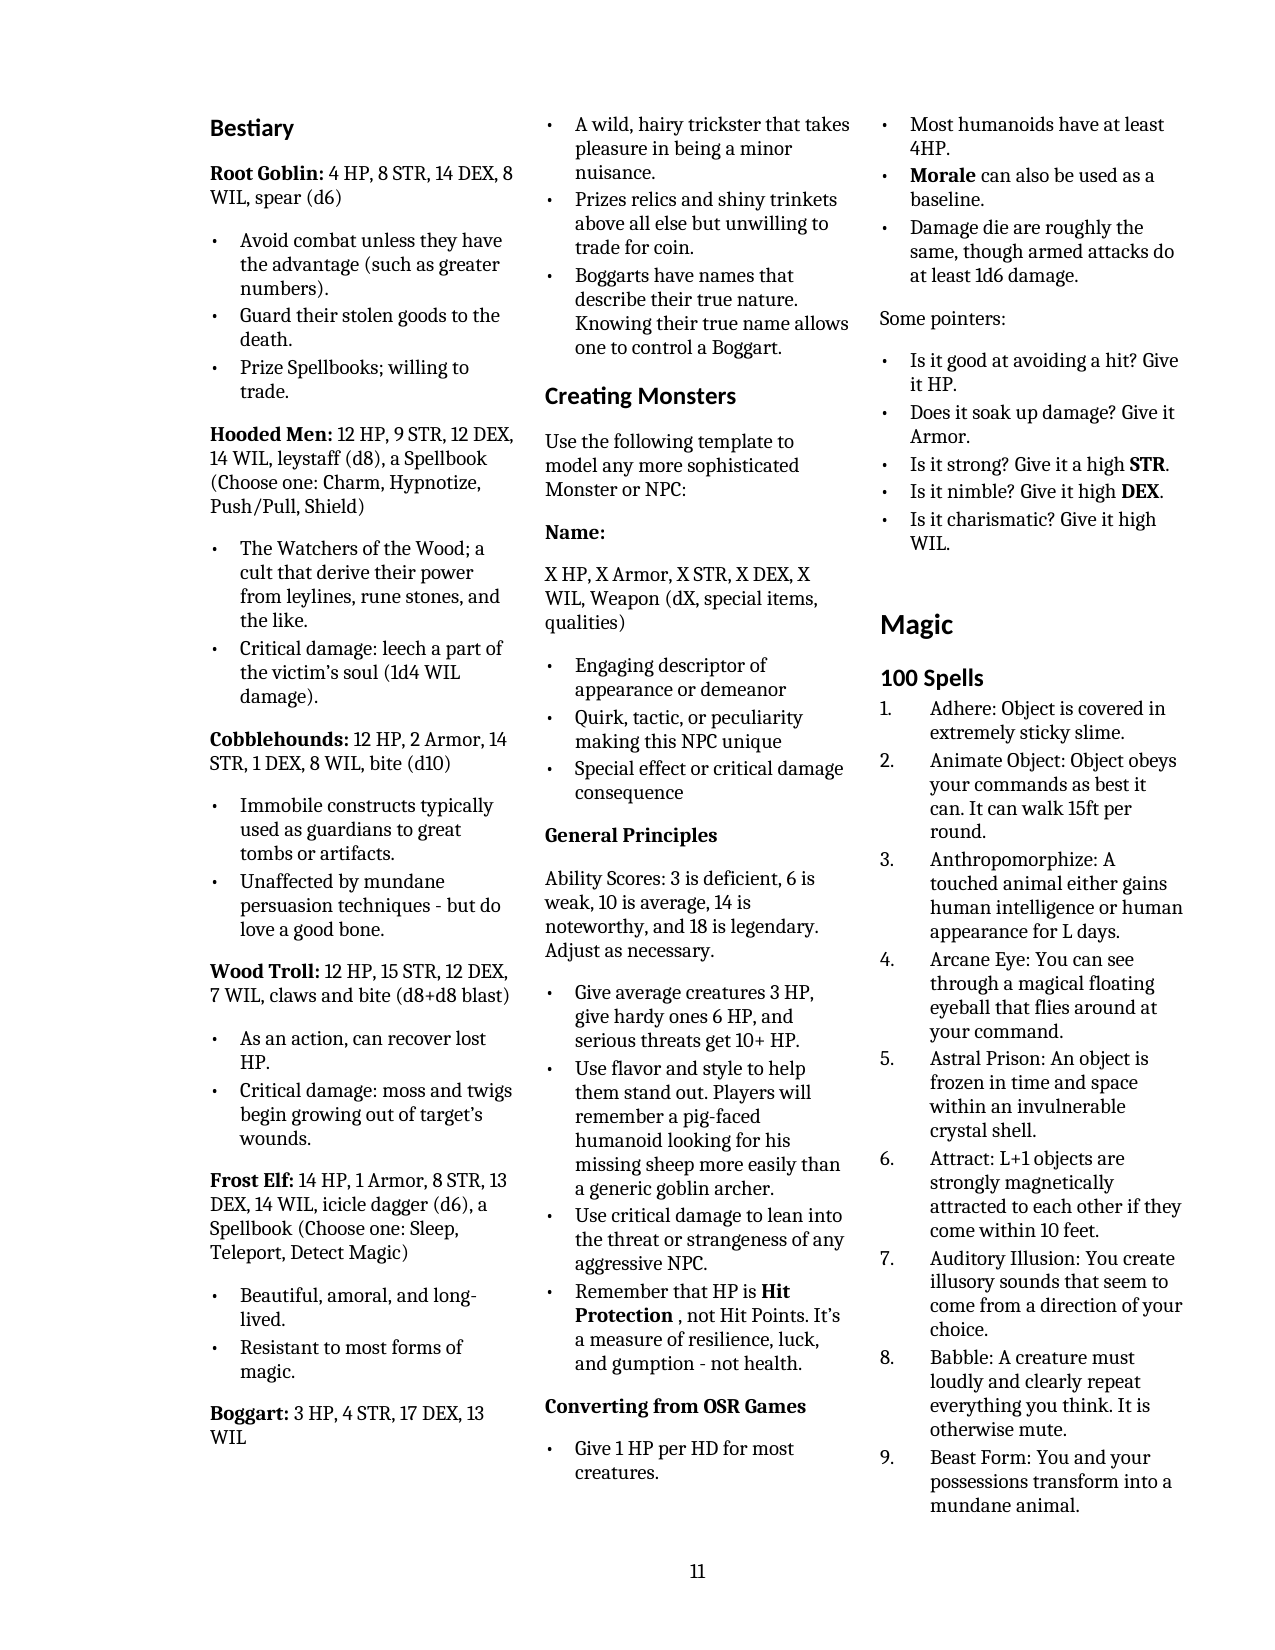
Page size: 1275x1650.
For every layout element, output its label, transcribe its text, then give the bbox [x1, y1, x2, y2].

list Guard their stolen goods to the death. [210, 304, 515, 352]
list Astral Prison: An object is frozen in time and space within an invulnerable crystal shell. [880, 1047, 1185, 1143]
list Does it soak up damage? Give it Armor. [880, 401, 1185, 449]
list Boggarts have names that describe their true nature. Knowing their true name allows one to control a Boggart. [545, 264, 850, 359]
text Frost Elf: 14 HP, 1 Armor, 8 STR, 13 DEX, 14 WIL, icicle dagger (d6), a Spellbook (Choose one: Sleep, Teleport, Detect Magic) [210, 1169, 515, 1265]
list A wild, hairy trickster that takes pleasure in being a minor nuisance. [545, 112, 850, 184]
list Quirk, tactic, or peculiarity making this NPC unique [545, 705, 850, 753]
list Resistant to most forms of magic. [210, 1335, 515, 1383]
list Use critical damage to lean into the threat or strangeness of any aggressive NPC. [545, 1204, 850, 1276]
list Babble: A creature must loudly and clearly repeat everything you think. It is otherwise mute. [880, 1346, 1185, 1442]
list Is it charismatic? Give it high WIL. [880, 508, 1185, 556]
list Give 1 HP per HD for most creatures. [545, 1437, 850, 1485]
list Beautiful, amoral, and long-lived. [210, 1284, 515, 1332]
subtitle Magic [880, 606, 1185, 641]
list The Watchers of the Wood; a cult that derive their power from leylines, rune stones, and the like. [210, 537, 515, 633]
list Immobile constructs typically used as guardians to great tombs or artifacts. [210, 794, 515, 866]
list Remember that HP is Hit Protection , not Hit Points. It’s a measure of resilience, luck, and gumption - not health. [545, 1280, 850, 1376]
list As an action, can recover lost HP. [210, 1027, 515, 1075]
list Adhere: Object is covered in extremely sticky slime. [880, 697, 1185, 744]
list Use flavor and style to help them stand out. Players will remember a pig-faced humanoid looking for his missing sheep more easily than a generic goblin archer. [545, 1057, 850, 1200]
list Auditory Illusion: You create illusory sounds that seem to come from a direction of your choice. [880, 1246, 1185, 1342]
text Root Goblin: 4 HP, 8 STR, 14 DEX, 8 WIL, spear (d6) [210, 162, 515, 210]
list Prizes relics and shiny trinkets above all else but unwilling to trade for coin. [545, 188, 850, 260]
list Engaging descriptor of appearance or demeanor [545, 654, 850, 702]
text Boggart: 3 HP, 4 STR, 17 DEX, 13 WIL [210, 1402, 515, 1450]
text Hooded Men: 12 HP, 9 STR, 12 DEX, 14 WIL, leystaff (d8), a Spellbook (Choose one: Charm, Hypnotize, Push/Pull, Shield) [210, 422, 515, 518]
text X HP, X Armor, X STR, X DEX, X WIL, Weapon (dX, special items, qualities) [545, 563, 850, 635]
list Attract: L+1 objects are strongly magnetically attracted to each other if they come within 10 feet. [880, 1147, 1185, 1242]
text Use the following template to model any more sophisticated Monster or NPC: [545, 430, 850, 502]
text Converting from OSR Games [545, 1394, 850, 1418]
list Most humanoids have at least 4HP. [880, 112, 1185, 160]
list Is it strong? Give it a high STR. [880, 452, 1185, 476]
text General Principles [545, 824, 850, 848]
subtitle Bestiary [210, 112, 515, 143]
list Critical damage: leech a part of the victim’s soul (1d4 WIL damage). [210, 637, 515, 708]
list Critical damage: moss and twigs begin growing out of target’s wounds. [210, 1078, 515, 1150]
list Avoid combat unless they have the advantage (such as greater numbers). [210, 228, 515, 300]
list Beast Form: You and your possessions transform into a mundane animal. [880, 1445, 1185, 1517]
list Is it nimble? Give it high DEX. [880, 480, 1185, 504]
list Anthropomorphize: A touched animal either gains human intelligence or human appearance for L days. [880, 848, 1185, 944]
list Unaffected by mundane persuasion techniques - but do love a good bone. [210, 869, 515, 941]
list Arcane Eye: You can see through a magical floating eyeball that flies around at your command. [880, 947, 1185, 1043]
subtitle 100 Spells [880, 662, 1185, 693]
text Name: [545, 520, 850, 544]
list Special effect or critical damage consequence [545, 757, 850, 805]
list Morale can also be used as a baseline. [880, 164, 1185, 212]
text Ability Scores: 3 is deficient, 6 is weak, 10 is average, 14 is noteworthy, and 18 is legendary. Adjust as necessary. [545, 866, 850, 962]
list Animate Object: Object obeys your commands as best it can. It can walk 15ft per round. [880, 748, 1185, 844]
list Prize Spellbooks; willing to trade. [210, 356, 515, 404]
list Is it good at avoiding a hit? Give it HP. [880, 349, 1185, 397]
text Some pointers: [880, 306, 1185, 330]
subtitle Creating Monsters [545, 380, 850, 411]
text Cobblehounds: 12 HP, 2 Armor, 14 STR, 1 DEX, 8 WIL, bite (d10) [210, 727, 515, 775]
text Wood Troll: 12 HP, 15 STR, 12 DEX, 7 WIL, claws and bite (d8+d8 blast) [210, 960, 515, 1008]
list Give average creatures 3 HP, give hardy ones 6 HP, and serious threats get 10+ HP. [545, 981, 850, 1053]
list Damage die are roughly the same, though armed attacks do at least 1d6 damage. [880, 216, 1185, 288]
